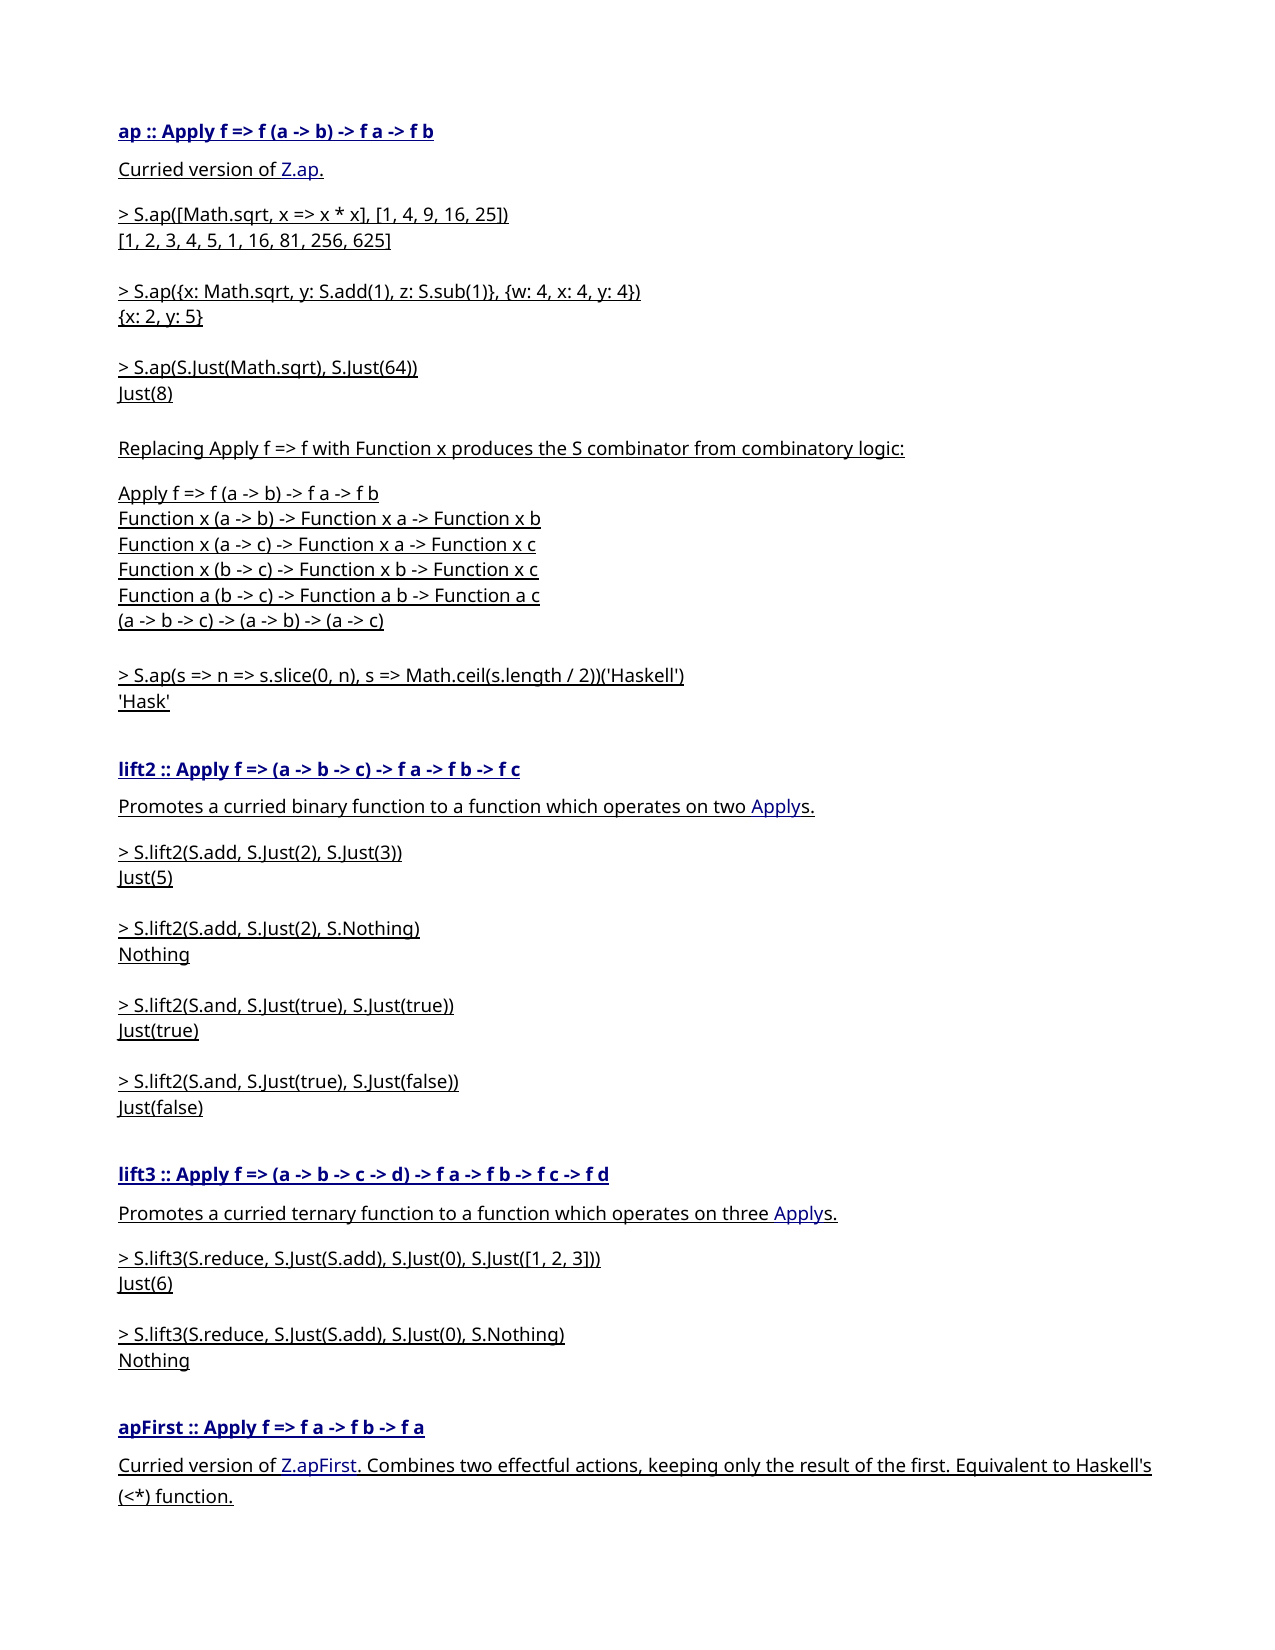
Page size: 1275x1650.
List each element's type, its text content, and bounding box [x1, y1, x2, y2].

subtitle apFirst :: Apply f => f a -⁠> f b -⁠> f a [118, 1414, 1157, 1440]
text > S.ap(S.Just(Math.sqrt), S.Just(64)) [118, 354, 1157, 380]
text > S.lift2(S.and, S.Just(true), S.Just(true)) [118, 992, 1157, 1018]
text Function x (a -> b) -> Function x a -> Function x b [118, 506, 1157, 531]
text > S.lift2(S.add, S.Just(2), S.Nothing) [118, 916, 1157, 941]
text Just(6) [118, 1271, 1157, 1296]
text > S.lift2(S.and, S.Just(true), S.Just(false)) [118, 1069, 1157, 1094]
text 'Hask' [118, 688, 1157, 714]
subtitle lift3 :: Apply f => (a -⁠> b -⁠> c -⁠> d) -⁠> f a -⁠> f b -⁠> f c -⁠> f d [118, 1162, 1157, 1187]
text > S.ap({x: Math.sqrt, y: S.add(1), z: S.sub(1)}, {w: 4, x: 4, y: 4}) [118, 278, 1157, 303]
text > S.lift3(S.reduce, S.Just(S.add), S.Just(0), S.Just([1, 2, 3])) [118, 1245, 1157, 1271]
text > S.lift2(S.add, S.Just(2), S.Just(3)) [118, 839, 1157, 864]
text > S.ap([Math.sqrt, x => x * x], [1, 4, 9, 16, 25]) [118, 201, 1157, 227]
text Function x (b -> c) -> Function x b -> Function x c [118, 557, 1157, 582]
text Nothing [118, 941, 1157, 967]
text Replacing Apply f => f with Function x produces the S combinator from combinatory logic: [118, 435, 1157, 461]
text Just(5) [118, 864, 1157, 890]
text > S.ap(s => n => s.slice(0, n), s => Math.ceil(s.length / 2))('Haskell') [118, 663, 1157, 688]
text Just(false) [118, 1094, 1157, 1120]
text > S.lift3(S.reduce, S.Just(S.add), S.Just(0), S.Nothing) [118, 1322, 1157, 1347]
text Promotes a curried binary function to a function which operates on two Applys. [118, 794, 1157, 819]
text Function a (b -> c) -> Function a b -> Function a c [118, 582, 1157, 608]
text Promotes a curried ternary function to a function which operates on three Applys. [118, 1200, 1157, 1225]
text Nothing [118, 1347, 1157, 1373]
text [1, 2, 3, 4, 5, 1, 16, 81, 256, 625] [118, 227, 1157, 252]
text Curried version of Z.apFirst. Combines two effectful actions, keeping only the result of the first. Equivalent to Haskell's (<*) function. [118, 1453, 1157, 1509]
text Apply f => f (a -> b) -> f a -> f b [118, 480, 1157, 506]
text Function x (a -> c) -> Function x a -> Function x c [118, 531, 1157, 557]
text Just(8) [118, 380, 1157, 406]
text (a -> b -> c) -> (a -> b) -> (a -> c) [118, 608, 1157, 633]
text {x: 2, y: 5} [118, 303, 1157, 329]
text Just(true) [118, 1018, 1157, 1043]
subtitle lift2 :: Apply f => (a -⁠> b -⁠> c) -⁠> f a -⁠> f b -⁠> f c [118, 756, 1157, 781]
text Curried version of Z.ap. [118, 156, 1157, 182]
subtitle ap :: Apply f => f (a -⁠> b) -⁠> f a -⁠> f b [118, 118, 1157, 144]
